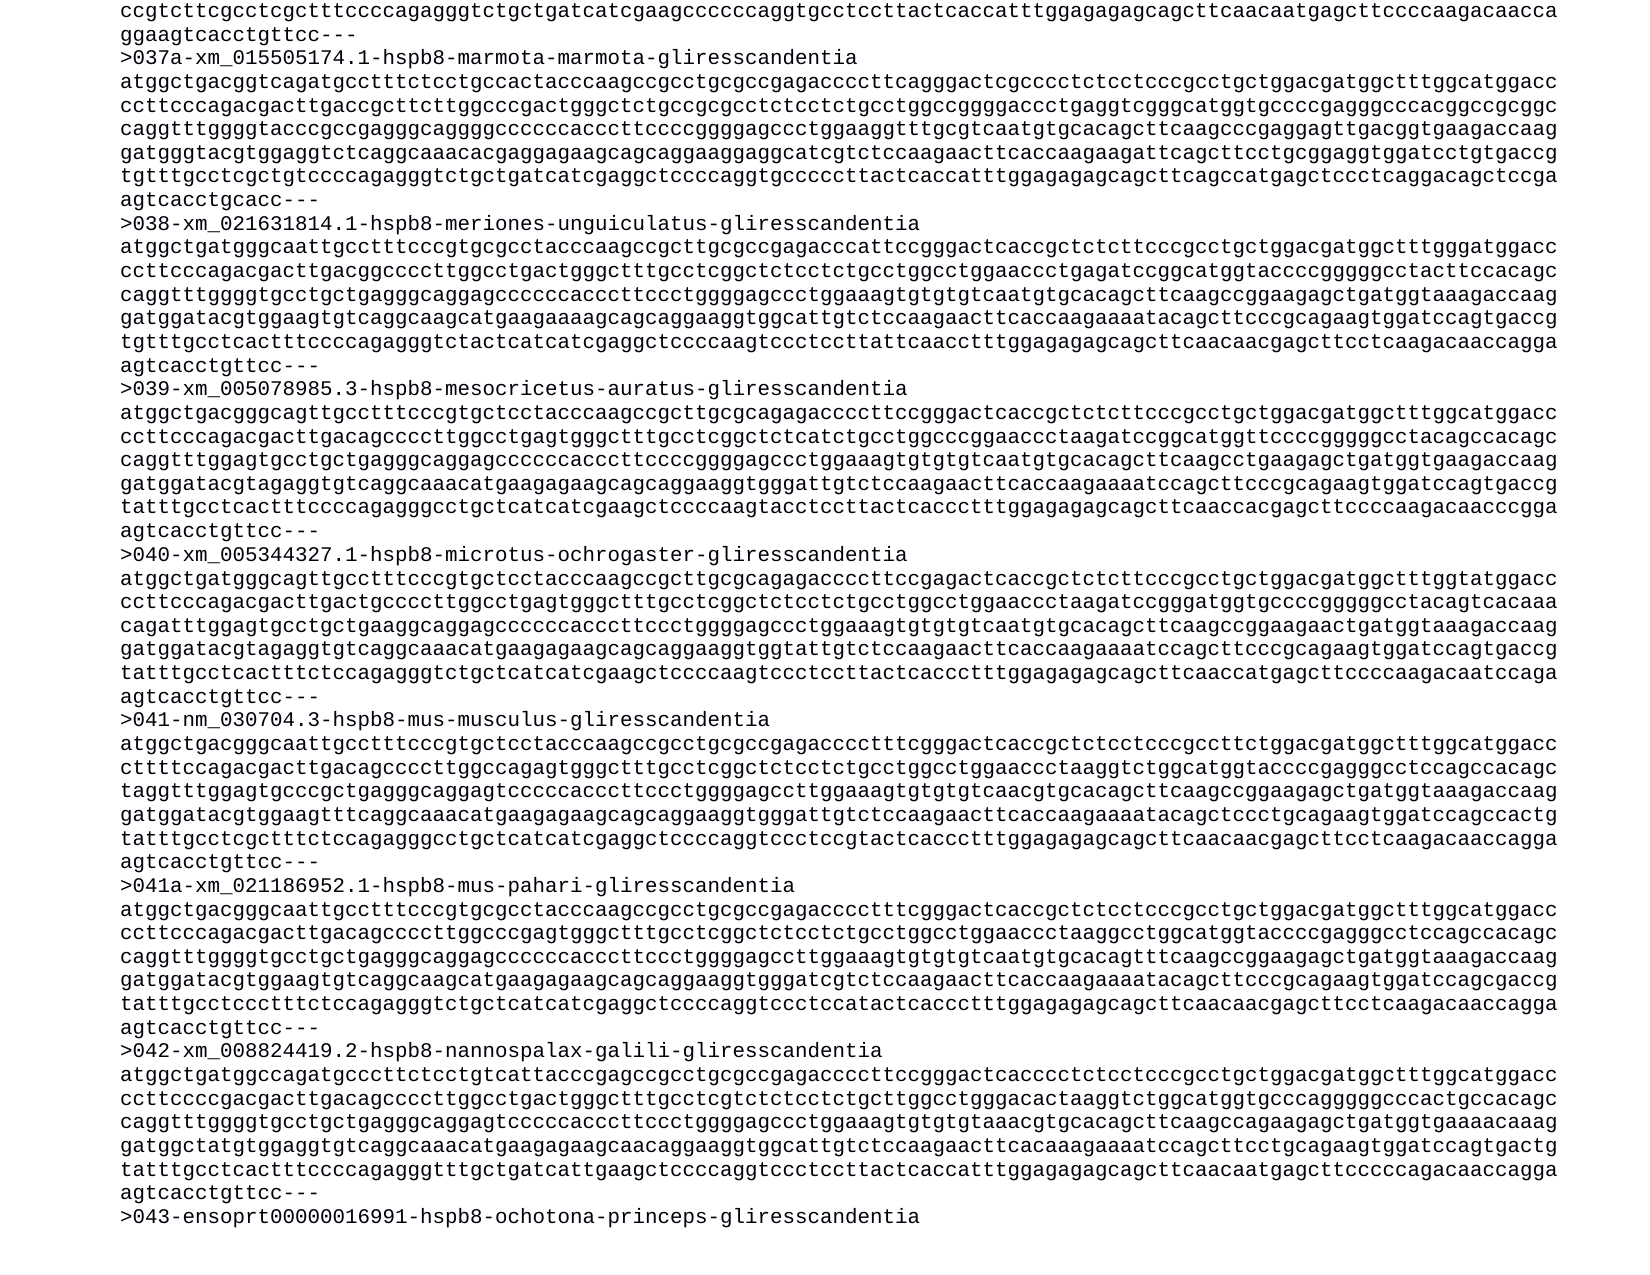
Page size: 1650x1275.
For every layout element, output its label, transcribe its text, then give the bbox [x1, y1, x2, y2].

text >040-xm_005344327.1-hspb8-microtus-ochrogaster-gliresscandentia [120, 544, 1564, 567]
text >043-ensoprt00000016991-hspb8-ochotona-princeps-gliresscandentia [120, 1206, 1564, 1229]
text atggctgatggccagatgcccttctcctgtcattacccgagccgcctgcgccgagaccccttccgggactcacccctctcctcccgcctgctggacgatggctttggcatggaccccttccccgacgacttgacagccccttggcctgactgggctttgcctcgtctctcctctgcttggcctgggacactaaggtctggcatggtgcccagggggcccactgccacagccaggtttggggtgcctgctgagggcaggagtcccccacccttccctggggagccctggaaagtgtgtgtaaacgtgcacagcttcaagccagaagagctgatggtgaaaacaaaggatggctatgtggaggtgtcaggcaaacatgaagagaagcaacaggaaggtggcattgtctccaagaacttcacaaagaaaatccagcttcctgcagaagtggatccagtgactgtatttgcctcactttccccagagggtttgctgatcattgaagctccccaggtccctccttactcaccatttggagagagcagcttcaacaatgagcttcccccagacaaccaggaagtcacctgttcc--- [120, 1064, 1564, 1206]
text atggctgacgggcaattgcctttcccgtgcgcctacccaagccgcctgcgccgagacccctttcgggactcaccgctctcctcccgcctgctggacgatggctttggcatggaccccttcccagacgacttgacagccccttggcccgagtgggctttgcctcggctctcctctgcctggcctggaaccctaaggcctggcatggtaccccgagggcctccagccacagccaggtttggggtgcctgctgagggcaggagccccccacccttccctggggagccttggaaagtgtgtgtcaatgtgcacagtttcaagccggaagagctgatggtaaagaccaaggatggatacgtggaagtgtcaggcaagcatgaagagaagcagcaggaaggtgggatcgtctccaagaacttcaccaagaaaatacagcttcccgcagaagtggatccagcgaccgtatttgcctccctttctccagagggtctgctcatcatcgaggctccccaggtccctccatactcaccctttggagagagcagcttcaacaacgagcttcctcaagacaaccaggaagtcacctgttcc--- [120, 898, 1564, 1040]
text >038-xm_021631814.1-hspb8-meriones-unguiculatus-gliresscandentia [120, 213, 1564, 236]
text ccgtcttcgcctcgctttccccagagggtctgctgatcatcgaagccccccaggtgcctccttactcaccatttggagagagcagcttcaacaatgagcttccccaagacaaccaggaagtcacctgttcc--- [120, 0, 1564, 47]
text >041a-xm_021186952.1-hspb8-mus-pahari-gliresscandentia [120, 875, 1564, 898]
text atggctgatgggcagttgcctttcccgtgctcctacccaagccgcttgcgcagagaccccttccgagactcaccgctctcttcccgcctgctggacgatggctttggtatggaccccttcccagacgacttgactgccccttggcctgagtgggctttgcctcggctctcctctgcctggcctggaaccctaagatccgggatggtgccccgggggcctacagtcacaaacagatttggagtgcctgctgaaggcaggagccccccacccttccctggggagccctggaaagtgtgtgtcaatgtgcacagcttcaagccggaagaactgatggtaaagaccaaggatggatacgtagaggtgtcaggcaaacatgaagagaagcagcaggaaggtggtattgtctccaagaacttcaccaagaaaatccagcttcccgcagaagtggatccagtgaccgtatttgcctcactttctccagagggtctgctcatcatcgaagctccccaagtccctccttactcaccctttggagagagcagcttcaaccatgagcttccccaagacaatccagaagtcacctgttcc--- [120, 567, 1564, 709]
text >039-xm_005078985.3-hspb8-mesocricetus-auratus-gliresscandentia [120, 378, 1564, 402]
text atggctgacggtcagatgcctttctcctgccactacccaagccgcctgcgccgagaccccttcagggactcgcccctctcctcccgcctgctggacgatggctttggcatggaccccttcccagacgacttgaccgcttcttggcccgactgggctctgccgcgcctctcctctgcctggccggggaccctgaggtcgggcatggtgccccgagggcccacggccgcggccaggtttggggtacccgccgagggcaggggccccccacccttccccggggagccctggaaggtttgcgtcaatgtgcacagcttcaagcccgaggagttgacggtgaagaccaaggatgggtacgtggaggtctcaggcaaacacgaggagaagcagcaggaaggaggcatcgtctccaagaacttcaccaagaagattcagcttcctgcggaggtggatcctgtgaccgtgtttgcctcgctgtccccagagggtctgctgatcatcgaggctccccaggtgcccccttactcaccatttggagagagcagcttcagccatgagctccctcaggacagctccgaagtcacctgcacc--- [120, 71, 1564, 213]
text atggctgacgggcagttgcctttcccgtgctcctacccaagccgcttgcgcagagaccccttccgggactcaccgctctcttcccgcctgctggacgatggctttggcatggaccccttcccagacgacttgacagccccttggcctgagtgggctttgcctcggctctcatctgcctggcccggaaccctaagatccggcatggttccccgggggcctacagccacagccaggtttggagtgcctgctgagggcaggagccccccacccttccccggggagccctggaaagtgtgtgtcaatgtgcacagcttcaagcctgaagagctgatggtgaagaccaaggatggatacgtagaggtgtcaggcaaacatgaagagaagcagcaggaaggtgggattgtctccaagaacttcaccaagaaaatccagcttcccgcagaagtggatccagtgaccgtatttgcctcactttccccagagggcctgctcatcatcgaagctccccaagtacctccttactcaccctttggagagagcagcttcaaccacgagcttccccaagacaacccggaagtcacctgttcc--- [120, 402, 1564, 544]
text atggctgacgggcaattgcctttcccgtgctcctacccaagccgcctgcgccgagacccctttcgggactcaccgctctcctcccgccttctggacgatggctttggcatggacccttttccagacgacttgacagccccttggccagagtgggctttgcctcggctctcctctgcctggcctggaaccctaaggtctggcatggtaccccgagggcctccagccacagctaggtttggagtgcccgctgagggcaggagtcccccacccttccctggggagccttggaaagtgtgtgtcaacgtgcacagcttcaagccggaagagctgatggtaaagaccaaggatggatacgtggaagtttcaggcaaacatgaagagaagcagcaggaaggtgggattgtctccaagaacttcaccaagaaaatacagctccctgcagaagtggatccagccactgtatttgcctcgctttctccagagggcctgctcatcatcgaggctccccaggtccctccgtactcaccctttggagagagcagcttcaacaacgagcttcctcaagacaaccaggaagtcacctgttcc--- [120, 733, 1564, 875]
text >042-xm_008824419.2-hspb8-nannospalax-galili-gliresscandentia [120, 1040, 1564, 1064]
text >041-nm_030704.3-hspb8-mus-musculus-gliresscandentia [120, 709, 1564, 733]
text atggctgatgggcaattgcctttcccgtgcgcctacccaagccgcttgcgccgagacccattccgggactcaccgctctcttcccgcctgctggacgatggctttgggatggaccccttcccagacgacttgacggccccttggcctgactgggctttgcctcggctctcctctgcctggcctggaaccctgagatccggcatggtaccccgggggcctacttccacagccaggtttggggtgcctgctgagggcaggagccccccacccttccctggggagccctggaaagtgtgtgtcaatgtgcacagcttcaagccggaagagctgatggtaaagaccaaggatggatacgtggaagtgtcaggcaagcatgaagaaaagcagcaggaaggtggcattgtctccaagaacttcaccaagaaaatacagcttcccgcagaagtggatccagtgaccgtgtttgcctcactttccccagagggtctactcatcatcgaggctccccaagtccctccttattcaacctttggagagagcagcttcaacaacgagcttcctcaagacaaccaggaagtcacctgttcc--- [120, 236, 1564, 378]
text >037a-xm_015505174.1-hspb8-marmota-marmota-gliresscandentia [120, 47, 1564, 71]
